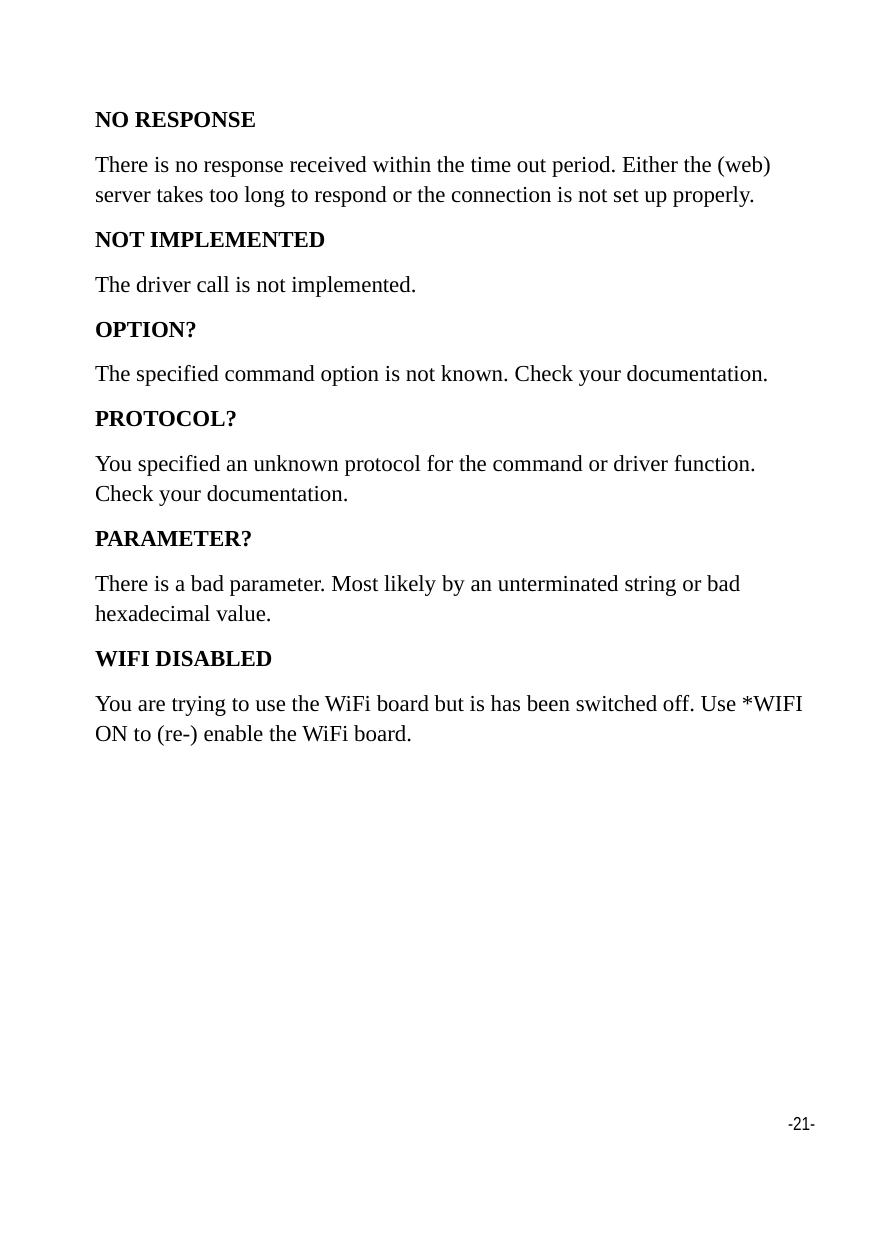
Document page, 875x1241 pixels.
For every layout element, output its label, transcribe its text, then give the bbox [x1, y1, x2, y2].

text OPTION? [95, 316, 815, 342]
text WIFI DISABLED [95, 645, 815, 671]
text The driver call is not implemented. [95, 271, 815, 297]
text PROTOCOL? [95, 405, 815, 432]
text You are trying to use the WiFi board but is has been switched off. Use *WIFI ON to (re-) enable the WiFi board. [95, 689, 815, 746]
text You specified an unknown protocol for the command or driver function. Check your documentation. [95, 450, 815, 507]
text NO RESPONSE [95, 106, 815, 133]
text PARAMETER? [95, 525, 815, 551]
text NOT IMPLEMENTED [95, 226, 815, 252]
text There is no response received within the time out period. Either the (web) server takes too long to respond or the connection is not set up properly. [95, 151, 815, 208]
text There is a bad parameter. Most likely by an unterminated string or bad hexadecimal value. [95, 570, 815, 626]
text The specified command option is not known. Check your documentation. [95, 360, 815, 387]
